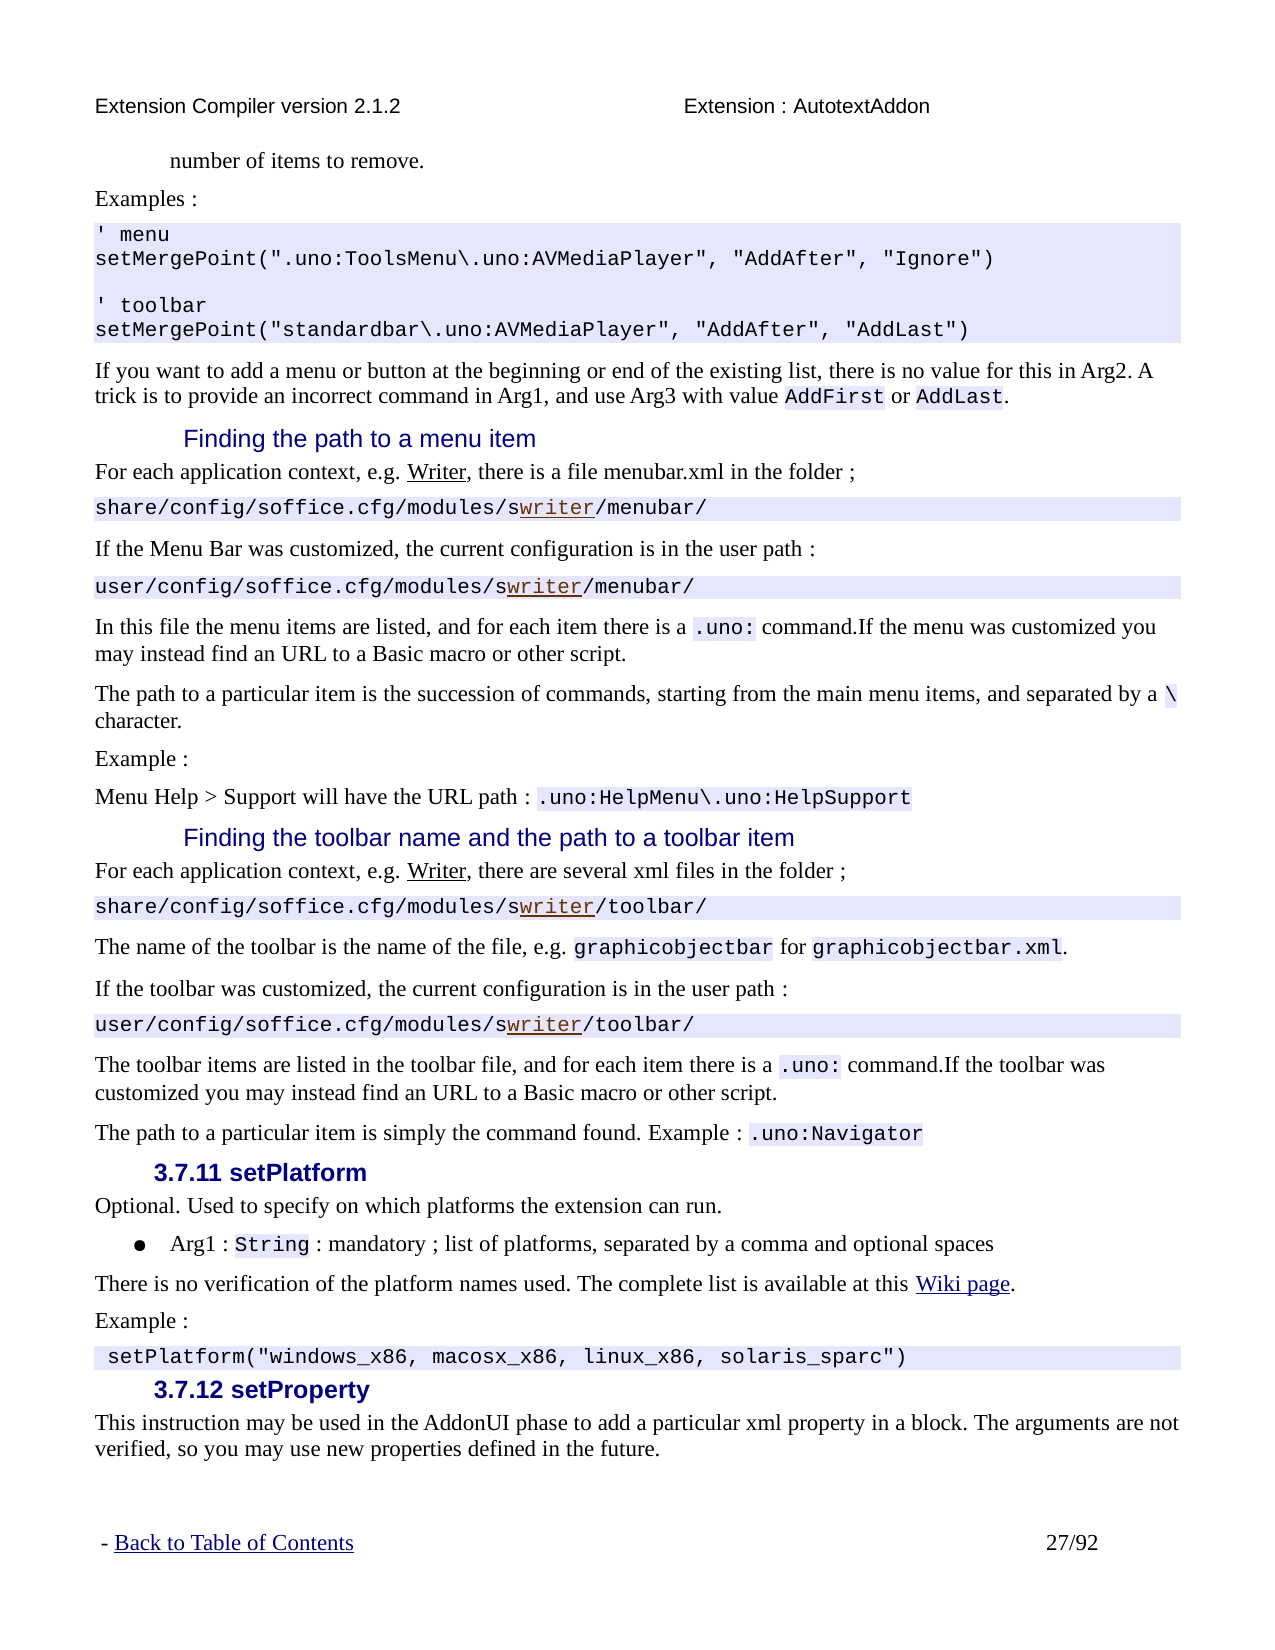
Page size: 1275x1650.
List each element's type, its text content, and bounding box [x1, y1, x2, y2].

text setMergePoint(".uno:ToolsMenu\.uno:AVMediaPlayer", "AddAfter", "Ignore") [94, 247, 1181, 271]
text If the Menu Bar was customized, the current configuration is in the user path : [94, 536, 1181, 561]
text share/config/soffice.cfg/modules/swriter/toolbar/ [94, 896, 520, 920]
text In this file the menu items are listed, and for each item there is a .uno: command.If the menu was customized you may instead find an URL to a Basic macro or other script. [94, 614, 1181, 667]
subtitle Finding the toolbar name and the path to a toolbar item [183, 824, 1181, 852]
text ' toolbar [94, 295, 1181, 319]
text There is no verification of the platform names used. The complete list is available at this Wiki page. [94, 1270, 1181, 1296]
text Example : [94, 1308, 1181, 1334]
text user/config/soffice.cfg/modules/swriter/menubar/ [94, 576, 507, 599]
list Arg1 : String : mandatory ; list of platforms, separated by a comma and optional spaces [132, 1231, 1181, 1258]
text share/config/soffice.cfg/modules/swriter/toolbar/ [594, 896, 1181, 920]
subtitle setProperty [153, 1376, 1181, 1404]
text ' menu [94, 223, 1181, 247]
text Optional. Used to specify on which platforms the extension can run. [94, 1193, 1181, 1218]
text For each application context, e.g. Writer, there are several xml files in the folder ; [94, 858, 1181, 883]
text If you want to add a menu or button at the beginning or end of the existing list, there is no value for this in Arg2. A trick is to provide an incorrect command in Arg1, and use Arg3 with value AddFirst or AddLast. [94, 358, 1181, 410]
text user/config/soffice.cfg/modules/swriter/toolbar/ [94, 1014, 507, 1038]
subtitle Finding the path to a menu item [183, 425, 1181, 453]
text share/config/soffice.cfg/modules/swriter/menubar/ [594, 497, 1181, 521]
text The path to a particular item is the succession of commands, starting from the main menu items, and separated by a \ character. [94, 681, 1181, 734]
list number of items to remove. [132, 147, 1181, 173]
text Examples : [94, 186, 1181, 211]
text The toolbar items are listed in the toolbar file, and for each item there is a .uno: command.If the toolbar was customized you may instead find an URL to a Basic macro or other script. [94, 1052, 1181, 1105]
subtitle setPlatform [153, 1159, 1181, 1187]
text share/config/soffice.cfg/modules/swriter/menubar/ [94, 497, 520, 521]
text user/config/soffice.cfg/modules/swriter/toolbar/ [582, 1014, 1181, 1038]
text If the toolbar was customized, the current configuration is in the user path : [94, 976, 1181, 1001]
text For each application context, e.g. Writer, there is a file menubar.xml in the folder ; [94, 459, 1181, 484]
text Menu Help > Support will have the URL path : .uno:HelpMenu\.uno:HelpSupport [94, 784, 1181, 811]
text setPlatform("windows_x86, macosx_x86, linux_x86, solaris_sparc") [94, 1346, 1181, 1370]
text Example : [94, 746, 1181, 772]
text The path to a particular item is simply the command found. Example : .uno:Navigator [94, 1119, 1181, 1146]
text user/config/soffice.cfg/modules/swriter/menubar/ [582, 576, 1181, 599]
text setMergePoint("standardbar\.uno:AVMediaPlayer", "AddAfter", "AddLast") [94, 319, 1181, 343]
text The name of the toolbar is the name of the file, e.g. graphicobjectbar for graphicobjectbar.xml. [94, 934, 1181, 961]
text This instruction may be used in the AddonUI phase to add a particular xml property in a block. The arguments are not verified, so you may use new properties defined in the future. [94, 1410, 1181, 1461]
